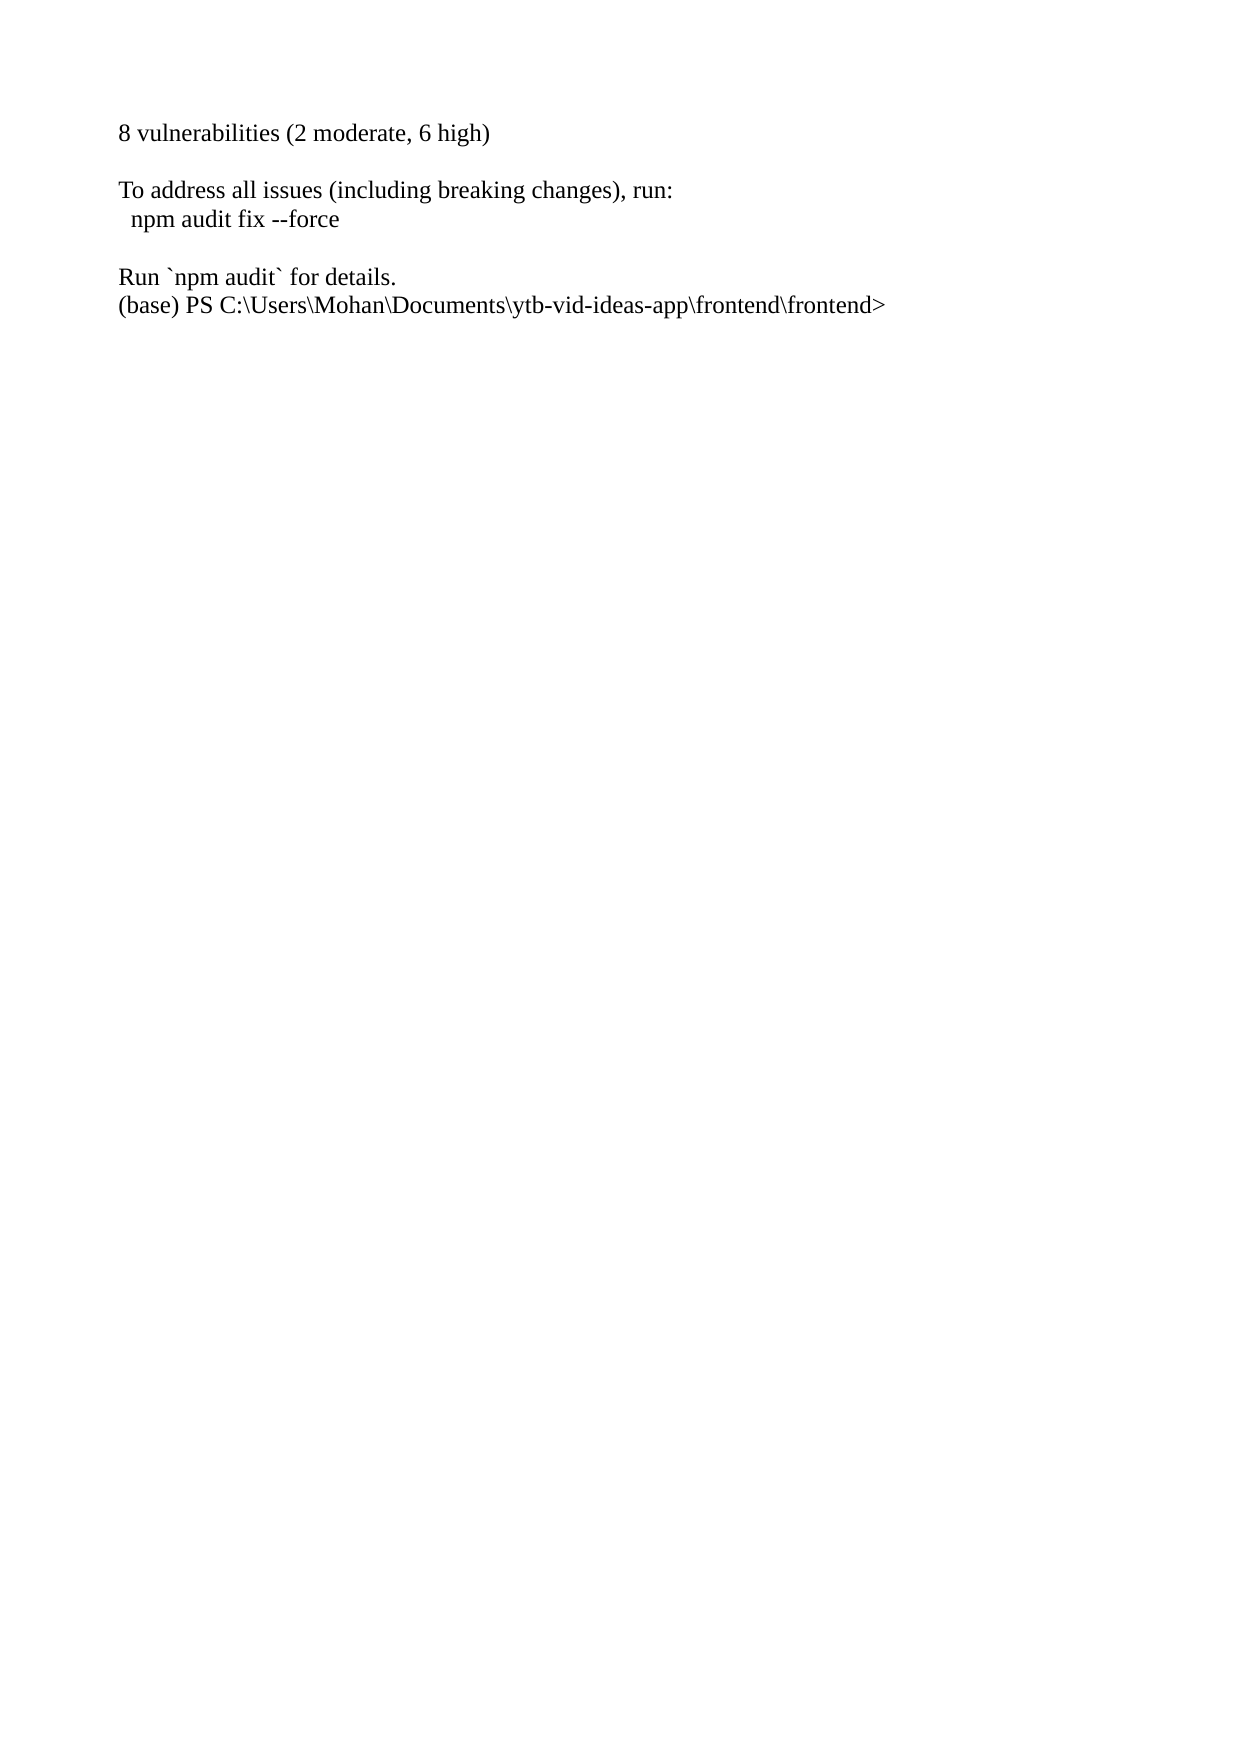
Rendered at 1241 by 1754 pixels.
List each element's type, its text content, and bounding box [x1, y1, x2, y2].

text Run `npm audit` for details. [118, 262, 1122, 291]
text 8 vulnerabilities (2 moderate, 6 high) [118, 118, 1122, 147]
text npm audit fix --force [118, 204, 1122, 233]
text (base) PS C:\Users\Mohan\Documents\ytb-vid-ideas-app\frontend\frontend> [118, 291, 1122, 319]
text To address all issues (including breaking changes), run: [118, 176, 1122, 204]
